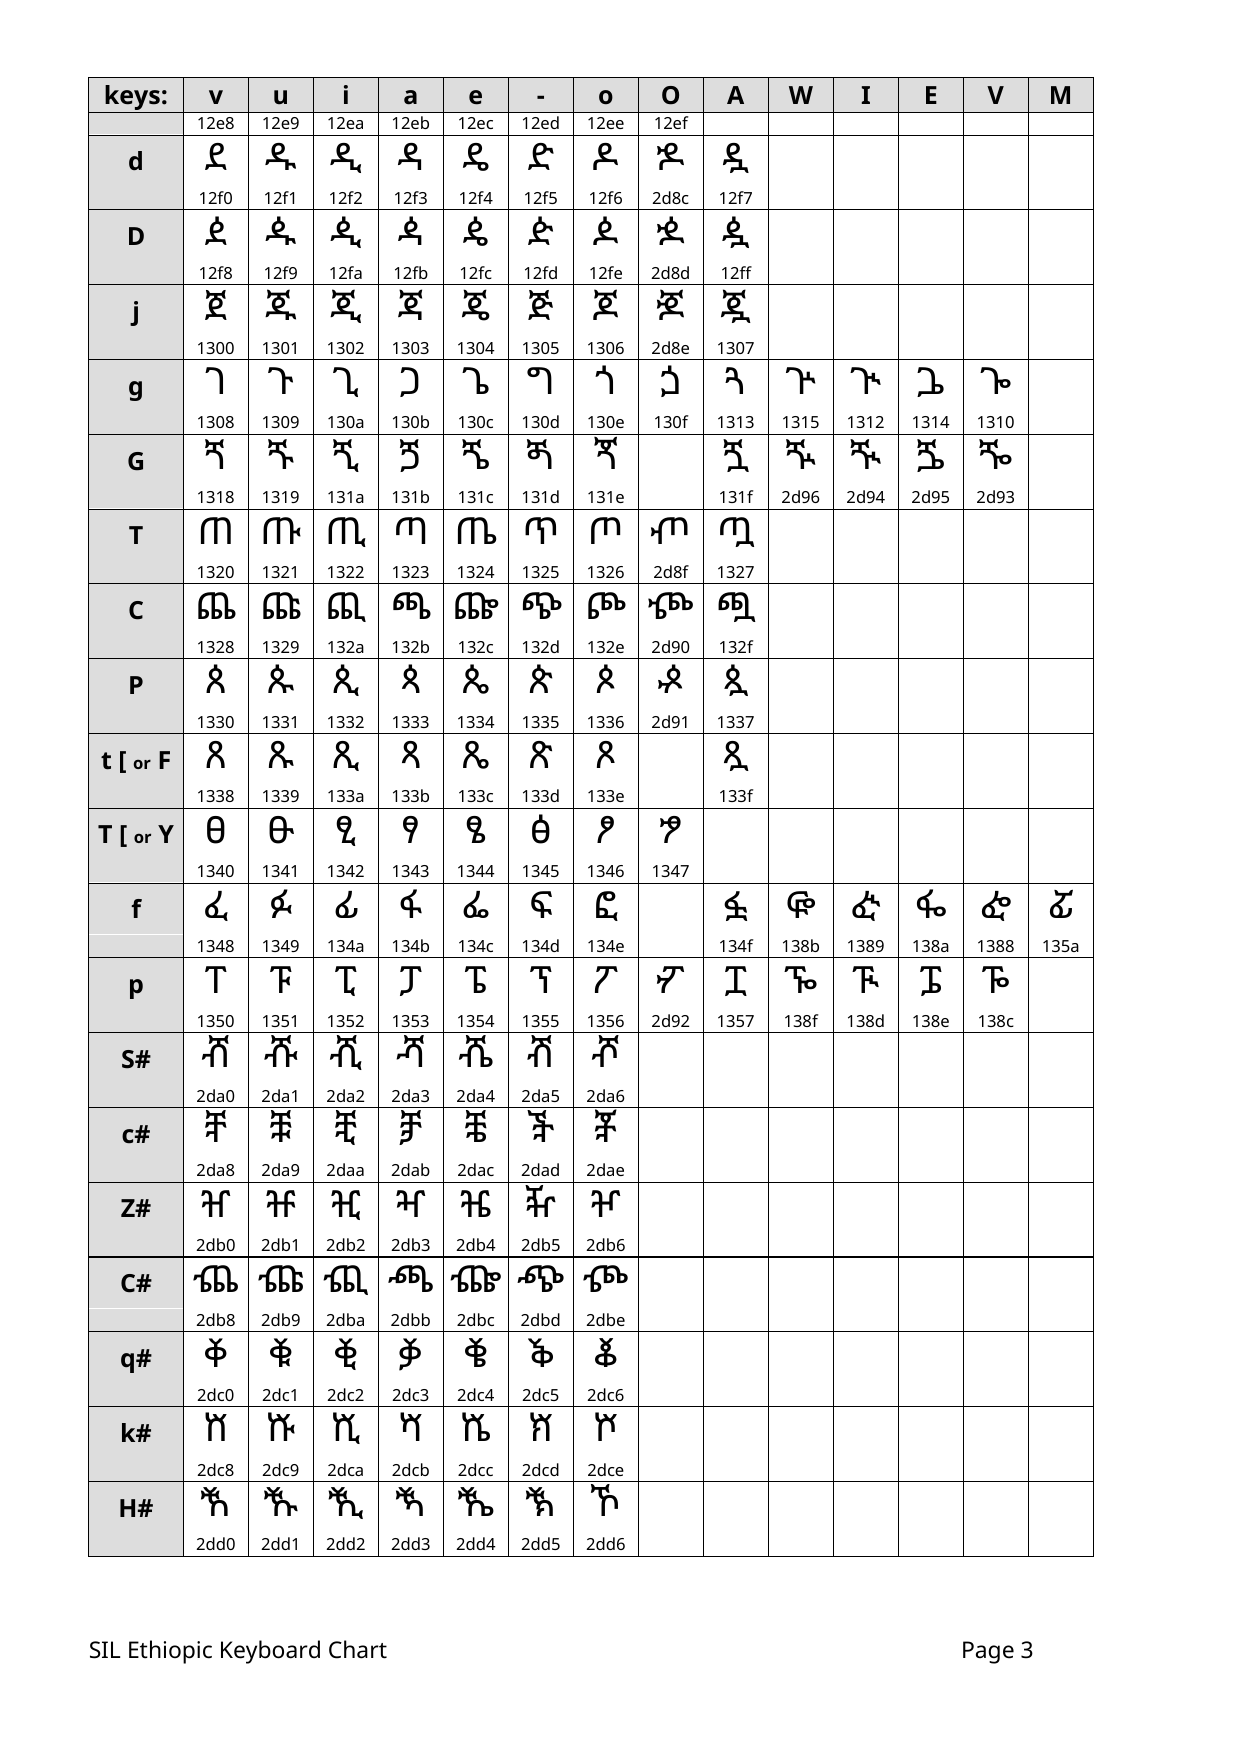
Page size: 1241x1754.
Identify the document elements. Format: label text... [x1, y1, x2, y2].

table_cell [899, 785, 963, 808]
table_cell 2db8 [184, 1309, 248, 1331]
table_cell [834, 860, 898, 882]
table_cell [769, 1482, 833, 1533]
table_cell 2da6 [574, 1084, 638, 1107]
table_cell ⷄ [444, 1332, 508, 1383]
table_cell [89, 1383, 183, 1406]
table_cell ᎌ [964, 958, 1028, 1009]
table_cell [834, 785, 898, 808]
table_cell 1337 [704, 710, 768, 733]
table_cell 2dc0 [184, 1383, 248, 1406]
table_cell ⷌ [444, 1407, 508, 1458]
table_cell [964, 1258, 1028, 1308]
table_cell [834, 1458, 898, 1481]
table_cell S# [89, 1033, 183, 1084]
table_cell 12f5 [509, 187, 573, 209]
table_cell ጌ [444, 360, 508, 411]
table_cell ፏ [704, 884, 768, 934]
table_cell 1301 [249, 336, 313, 359]
table_cell [704, 1234, 768, 1256]
table_cell ፕ [509, 958, 573, 1009]
table_cell 1351 [249, 1009, 313, 1032]
table_cell 1309 [249, 411, 313, 434]
table_cell ዴ [444, 136, 508, 187]
table_cell ⶒ [639, 958, 703, 1009]
table_cell ጧ [704, 510, 768, 561]
table_cell [769, 710, 833, 733]
table_cell d [89, 136, 183, 187]
table_cell ፁ [249, 809, 313, 860]
table_cell 2d8e [639, 336, 703, 359]
table_cell ዳ [379, 136, 443, 187]
table_cell 1355 [509, 1009, 573, 1032]
table_cell 2d90 [639, 635, 703, 658]
table_cell [89, 1009, 183, 1032]
table_cell 1327 [704, 561, 768, 583]
table_cell [834, 187, 898, 209]
table_cell 1312 [834, 411, 898, 434]
table_cell ጭ [509, 584, 573, 635]
table_cell 1334 [444, 710, 508, 733]
table_cell [834, 734, 898, 785]
table_cell ጁ [249, 285, 313, 336]
table_cell 1335 [509, 710, 573, 733]
table_cell 1330 [184, 710, 248, 733]
table_cell [704, 1482, 768, 1533]
table_cell ጼ [444, 734, 508, 785]
table_cell 2db5 [509, 1234, 573, 1256]
table_cell 133b [379, 785, 443, 808]
table_cell ⷉ [249, 1407, 313, 1458]
table_cell [89, 113, 183, 134]
table_cell 12ff [704, 261, 768, 284]
table_cell ⶍ [639, 210, 703, 261]
table_cell [964, 1482, 1028, 1533]
table_cell ⶾ [574, 1258, 638, 1308]
table_cell [964, 113, 1028, 134]
table_cell [769, 261, 833, 284]
table_cell [769, 187, 833, 209]
table_cell 1349 [249, 935, 313, 957]
table_cell 2dd4 [444, 1533, 508, 1556]
table_cell ጠ [184, 510, 248, 561]
table_cell ⶰ [184, 1183, 248, 1234]
table_cell 12eb [379, 113, 443, 134]
table_cell 2dc9 [249, 1458, 313, 1481]
table_cell 134d [509, 935, 573, 957]
table_cell ፀ [184, 809, 248, 860]
table_cell [89, 486, 183, 508]
table_cell 132d [509, 635, 573, 658]
table_cell 2d91 [639, 710, 703, 733]
table_cell [899, 659, 963, 710]
table_cell 131b [379, 486, 443, 508]
table_cell [1029, 1482, 1093, 1533]
table_cell ⷍ [509, 1407, 573, 1458]
table_cell ድ [509, 136, 573, 187]
table_cell [964, 635, 1028, 658]
table_cell ⶥ [509, 1033, 573, 1084]
table_cell [834, 584, 898, 635]
table_cell 138b [769, 935, 833, 957]
table_cell ⷀ [184, 1332, 248, 1383]
table_cell [899, 510, 963, 561]
table_cell 131d [509, 486, 573, 508]
table_header A [704, 78, 768, 112]
table_cell [964, 1458, 1028, 1481]
table_cell G [89, 435, 183, 486]
table_cell ጳ [379, 659, 443, 710]
table_cell ፖ [574, 958, 638, 1009]
table_cell [964, 1033, 1028, 1084]
table_cell [769, 1234, 833, 1256]
table_cell ጷ [704, 659, 768, 710]
table_cell [89, 187, 183, 209]
table_cell [704, 1407, 768, 1458]
table_cell ጟ [704, 435, 768, 486]
table_header W [769, 78, 833, 112]
table_cell [1029, 584, 1093, 635]
table_cell ፈ [184, 884, 248, 934]
table_cell 135a [1029, 935, 1093, 957]
table_cell 1322 [314, 561, 378, 583]
table_cell [964, 136, 1028, 187]
table_cell ጏ [639, 360, 703, 411]
table_cell 1389 [834, 935, 898, 957]
table_cell [639, 1084, 703, 1107]
table_cell [1029, 1108, 1093, 1159]
table_cell 1332 [314, 710, 378, 733]
table_cell [704, 1084, 768, 1107]
table_cell [89, 1084, 183, 1107]
table_cell 131f [704, 486, 768, 508]
table_cell ፑ [249, 958, 313, 1009]
table_cell 2dcd [509, 1458, 573, 1481]
table_cell [769, 1183, 833, 1234]
table_cell 1328 [184, 635, 248, 658]
table_cell k# [89, 1407, 183, 1458]
table_cell [639, 785, 703, 808]
table_cell ዽ [509, 210, 573, 261]
table_cell ጙ [249, 435, 313, 486]
table_cell ጘ [184, 435, 248, 486]
table_cell [639, 1533, 703, 1556]
table_cell 12f8 [184, 261, 248, 284]
table_cell 130b [379, 411, 443, 434]
table_cell ⶴ [444, 1183, 508, 1234]
table_cell 12ee [574, 113, 638, 134]
table_cell ጉ [249, 360, 313, 411]
table_cell ጯ [704, 584, 768, 635]
table_cell ⶨ [184, 1108, 248, 1159]
table_cell 133a [314, 785, 378, 808]
table_cell 1303 [379, 336, 443, 359]
table_cell ዿ [704, 210, 768, 261]
table_cell [704, 1458, 768, 1481]
table_cell 1315 [769, 411, 833, 434]
table_cell ፗ [704, 958, 768, 1009]
table_cell [769, 285, 833, 336]
table_cell 1356 [574, 1009, 638, 1032]
table_cell 2dc1 [249, 1383, 313, 1406]
table_cell [899, 1159, 963, 1182]
table_cell 2dc3 [379, 1383, 443, 1406]
table_cell 2d8c [639, 187, 703, 209]
table_cell T [ or Y [89, 809, 183, 860]
table_cell [834, 1309, 898, 1331]
table_cell ጬ [444, 584, 508, 635]
table_cell ጢ [314, 510, 378, 561]
table_cell 2d94 [834, 486, 898, 508]
table_cell ጶ [574, 659, 638, 710]
table_cell [1029, 113, 1093, 134]
table_cell [704, 1108, 768, 1159]
table_header O [639, 78, 703, 112]
table_cell [964, 561, 1028, 583]
table_cell [964, 336, 1028, 359]
table_cell [1029, 1309, 1093, 1331]
table_cell 2da1 [249, 1084, 313, 1107]
table_cell ᎎ [899, 958, 963, 1009]
table_cell 12f4 [444, 187, 508, 209]
table_cell [1029, 1458, 1093, 1481]
table_cell [964, 1332, 1028, 1383]
table_cell [834, 1482, 898, 1533]
table_cell [769, 734, 833, 785]
table_cell [899, 285, 963, 336]
table_cell ⶐ [639, 584, 703, 635]
table_cell ጺ [314, 734, 378, 785]
table_cell 2dbd [509, 1309, 573, 1331]
table_cell ዲ [314, 136, 378, 187]
table_cell ጰ [184, 659, 248, 710]
table_cell [89, 1533, 183, 1556]
table_cell 1329 [249, 635, 313, 658]
table_cell [1029, 261, 1093, 284]
table_cell [639, 1258, 703, 1308]
table_cell 1307 [704, 336, 768, 359]
table_header i [314, 78, 378, 112]
table_cell ዷ [704, 136, 768, 187]
table_cell [769, 1383, 833, 1406]
table_cell ⷅ [509, 1332, 573, 1383]
table_cell [1029, 1084, 1093, 1107]
table_cell ⶲ [314, 1183, 378, 1234]
table_cell [899, 1383, 963, 1406]
table_cell [834, 1234, 898, 1256]
table_cell 12fe [574, 261, 638, 284]
table_cell [964, 809, 1028, 860]
table_cell [899, 1183, 963, 1234]
table_cell [639, 1033, 703, 1084]
table_cell 12fa [314, 261, 378, 284]
table_cell ጹ [249, 734, 313, 785]
table_cell ጥ [509, 510, 573, 561]
table_cell ጤ [444, 510, 508, 561]
table_cell [704, 1533, 768, 1556]
table_cell 130a [314, 411, 378, 434]
table_cell 1347 [639, 860, 703, 882]
table_cell 2dd5 [509, 1533, 573, 1556]
table_cell [639, 1458, 703, 1481]
table_cell [964, 1407, 1028, 1458]
table_cell 1341 [249, 860, 313, 882]
table_cell [964, 1084, 1028, 1107]
table_cell ⷎ [574, 1407, 638, 1458]
table_cell [89, 561, 183, 583]
table_cell [769, 1309, 833, 1331]
table_cell [1029, 1407, 1093, 1458]
table_cell ጋ [379, 360, 443, 411]
table_cell 131e [574, 486, 638, 508]
table_cell ፊ [314, 884, 378, 934]
table_cell 1318 [184, 486, 248, 508]
table_cell ⶸ [184, 1258, 248, 1308]
table_cell 2dc6 [574, 1383, 638, 1406]
table_header a [379, 78, 443, 112]
table_cell ፚ [1029, 884, 1093, 934]
table_cell [769, 113, 833, 134]
table_cell 1354 [444, 1009, 508, 1032]
table_cell [899, 1108, 963, 1159]
table_cell [639, 1332, 703, 1383]
table_cell ፓ [379, 958, 443, 1009]
table_cell [1029, 1009, 1093, 1032]
table_cell 1306 [574, 336, 638, 359]
table_cell [639, 734, 703, 785]
table_cell [639, 1234, 703, 1256]
table_cell ጴ [444, 659, 508, 710]
table_cell 138d [834, 1009, 898, 1032]
table_cell ጕ [769, 360, 833, 411]
table_cell [964, 210, 1028, 261]
table_cell ᎉ [834, 884, 898, 934]
table_cell [834, 113, 898, 134]
table_cell [769, 1159, 833, 1182]
table_cell ⷆ [574, 1332, 638, 1383]
table_cell [1029, 1258, 1093, 1308]
table_cell 1323 [379, 561, 443, 583]
table_cell 1339 [249, 785, 313, 808]
table_cell 1344 [444, 860, 508, 882]
table_cell [704, 1309, 768, 1331]
table_cell ዻ [379, 210, 443, 261]
table_cell 12f3 [379, 187, 443, 209]
table_cell [1029, 360, 1093, 411]
table_cell ⶖ [769, 435, 833, 486]
table_cell [834, 809, 898, 860]
table_cell [769, 1407, 833, 1458]
table_cell ዺ [314, 210, 378, 261]
table_cell ጓ [704, 360, 768, 411]
table_cell 2d8d [639, 261, 703, 284]
table_cell [704, 1159, 768, 1182]
table_cell 138e [899, 1009, 963, 1032]
table_cell ⶹ [249, 1258, 313, 1308]
table_cell p [89, 958, 183, 1009]
table_cell [704, 860, 768, 882]
table_cell [89, 261, 183, 284]
table_cell 12fc [444, 261, 508, 284]
table_cell t [ or F [89, 734, 183, 785]
table_cell [1029, 187, 1093, 209]
table_header e [444, 78, 508, 112]
table_cell ጊ [314, 360, 378, 411]
table_cell ጿ [704, 734, 768, 785]
table_cell 12e9 [249, 113, 313, 134]
table_cell [769, 860, 833, 882]
table_cell [964, 1234, 1028, 1256]
table_cell [834, 210, 898, 261]
table_cell ጱ [249, 659, 313, 710]
table_cell [1029, 435, 1093, 486]
table_cell ጅ [509, 285, 573, 336]
table_cell [704, 809, 768, 860]
table_cell ጔ [899, 360, 963, 411]
table_cell [899, 113, 963, 134]
table_cell [769, 336, 833, 359]
table_cell 1300 [184, 336, 248, 359]
table_cell 2dac [444, 1159, 508, 1182]
table_cell [964, 734, 1028, 785]
table_cell [899, 1332, 963, 1383]
table_cell [639, 1309, 703, 1331]
table_cell 1346 [574, 860, 638, 882]
table_cell [964, 187, 1028, 209]
table_cell 1340 [184, 860, 248, 882]
table_cell ደ [184, 136, 248, 187]
table_cell 1302 [314, 336, 378, 359]
table_cell [899, 1258, 963, 1308]
table_cell [639, 935, 703, 957]
table_cell [769, 659, 833, 710]
table_cell ⶡ [249, 1033, 313, 1084]
table_cell [1029, 1332, 1093, 1383]
table_cell 138a [899, 935, 963, 957]
table_cell [1029, 1159, 1093, 1182]
table_cell ኾ [574, 1482, 638, 1533]
table_cell 1331 [249, 710, 313, 733]
table_cell [704, 1033, 768, 1084]
table_cell ጃ [379, 285, 443, 336]
table_cell [639, 1383, 703, 1406]
table_cell ዼ [444, 210, 508, 261]
table_cell 1308 [184, 411, 248, 434]
table_cell ᎍ [834, 958, 898, 1009]
table_cell [704, 113, 768, 134]
table_cell 130f [639, 411, 703, 434]
table_cell [1029, 411, 1093, 434]
table_cell [1029, 510, 1093, 561]
table_cell [964, 1309, 1028, 1331]
table_header v [184, 78, 248, 112]
table_cell ጒ [834, 360, 898, 411]
table_cell ⶪ [314, 1108, 378, 1159]
table_cell 12f9 [249, 261, 313, 284]
table_cell ⶫ [379, 1108, 443, 1159]
table_cell 2db2 [314, 1234, 378, 1256]
table_cell 1338 [184, 785, 248, 808]
table_cell ᎋ [769, 884, 833, 934]
table_cell [1029, 285, 1093, 336]
table_cell [1029, 734, 1093, 785]
table_cell 12f0 [184, 187, 248, 209]
table_cell 1310 [964, 411, 1028, 434]
table_cell 2dbb [379, 1309, 443, 1331]
table_cell ጀ [184, 285, 248, 336]
table_cell [1029, 210, 1093, 261]
table_cell ጞ [574, 435, 638, 486]
table_cell [1029, 958, 1093, 1009]
table_cell 2dd1 [249, 1533, 313, 1556]
table_cell [834, 1033, 898, 1084]
table_cell [964, 584, 1028, 635]
table_cell ጦ [574, 510, 638, 561]
table_cell [1029, 336, 1093, 359]
table_cell [899, 584, 963, 635]
table_cell [89, 860, 183, 882]
table_cell 133f [704, 785, 768, 808]
table_cell [899, 635, 963, 658]
table_cell 134c [444, 935, 508, 957]
table_cell ⶵ [509, 1183, 573, 1234]
table_cell [1029, 1383, 1093, 1406]
table_cell [704, 1332, 768, 1383]
table_cell 2d96 [769, 486, 833, 508]
table_cell ዱ [249, 136, 313, 187]
table_cell Z# [89, 1183, 183, 1234]
table_cell ጚ [314, 435, 378, 486]
table_cell ጪ [314, 584, 378, 635]
table_cell ጾ [574, 734, 638, 785]
table_cell 2dc2 [314, 1383, 378, 1406]
table_cell 2dbe [574, 1309, 638, 1331]
table_cell [834, 261, 898, 284]
table_cell 12ed [509, 113, 573, 134]
table_cell 1314 [899, 411, 963, 434]
table_cell 1333 [379, 710, 443, 733]
table_cell [899, 1084, 963, 1107]
table_cell ⷁ [249, 1332, 313, 1383]
table_header I [834, 78, 898, 112]
table_cell c# [89, 1108, 183, 1159]
table_cell ⷐ [184, 1482, 248, 1533]
table_cell [899, 1309, 963, 1331]
table_cell ፉ [249, 884, 313, 934]
table_header - [509, 78, 573, 112]
table_cell [964, 1183, 1028, 1234]
table_cell 12ef [639, 113, 703, 134]
table_cell [769, 1258, 833, 1308]
table_cell ፆ [574, 809, 638, 860]
table_cell ፋ [379, 884, 443, 934]
table_cell [899, 710, 963, 733]
table_cell [834, 1258, 898, 1308]
table_cell 1324 [444, 561, 508, 583]
table_cell [834, 1332, 898, 1383]
table_cell ⶣ [379, 1033, 443, 1084]
table_cell ጸ [184, 734, 248, 785]
table_cell f [89, 884, 183, 934]
table_cell ጣ [379, 510, 443, 561]
table_cell 133e [574, 785, 638, 808]
table_cell 2d8f [639, 561, 703, 583]
table_cell [834, 1108, 898, 1159]
table_cell ⶑ [639, 659, 703, 710]
table_cell 12f6 [574, 187, 638, 209]
table_cell [639, 486, 703, 508]
table_cell ⶬ [444, 1108, 508, 1159]
table_cell ⷈ [184, 1407, 248, 1458]
table_cell [769, 785, 833, 808]
table_cell [899, 809, 963, 860]
table_cell [639, 884, 703, 934]
table_cell 2dce [574, 1458, 638, 1481]
table_cell ⶏ [639, 510, 703, 561]
table_cell ⶽ [509, 1258, 573, 1308]
table_cell ዹ [249, 210, 313, 261]
table_cell ፔ [444, 958, 508, 1009]
table_cell 2da0 [184, 1084, 248, 1107]
table_cell [899, 1033, 963, 1084]
table_cell ⶮ [574, 1108, 638, 1159]
table_cell ጮ [574, 584, 638, 635]
table_header M [1029, 78, 1093, 112]
table_cell [89, 1234, 183, 1256]
table_cell [639, 435, 703, 486]
table_cell ⶻ [379, 1258, 443, 1308]
table_cell 2da2 [314, 1084, 378, 1107]
table_cell 1348 [184, 935, 248, 957]
table_cell ⷂ [314, 1332, 378, 1383]
table_cell [834, 285, 898, 336]
table_cell 132b [379, 635, 443, 658]
table_cell T [89, 510, 183, 561]
table_cell ጨ [184, 584, 248, 635]
table_cell [899, 261, 963, 284]
table_cell [964, 710, 1028, 733]
table_cell 2db1 [249, 1234, 313, 1256]
table_cell [834, 336, 898, 359]
table_cell ᎏ [769, 958, 833, 1009]
table_cell [769, 635, 833, 658]
table_cell 2da4 [444, 1084, 508, 1107]
table_cell [1029, 486, 1093, 508]
table_cell [639, 1159, 703, 1182]
table_cell [89, 635, 183, 658]
table_cell ᎊ [899, 884, 963, 934]
table_cell [769, 1332, 833, 1383]
table_header V [964, 78, 1028, 112]
table_cell [1029, 809, 1093, 860]
table_cell [639, 1108, 703, 1159]
table_cell C [89, 584, 183, 635]
table_cell [899, 561, 963, 583]
table_cell ጛ [379, 435, 443, 486]
table_cell [769, 584, 833, 635]
table_cell ⶢ [314, 1033, 378, 1084]
table_cell [834, 510, 898, 561]
table_cell 2db4 [444, 1234, 508, 1256]
table_cell 2dba [314, 1309, 378, 1331]
table_cell ⶱ [249, 1183, 313, 1234]
table_cell [89, 411, 183, 434]
table_cell [964, 1533, 1028, 1556]
table_cell [769, 136, 833, 187]
table_cell [1029, 659, 1093, 710]
table_cell ⶓ [964, 435, 1028, 486]
table_cell [964, 860, 1028, 882]
table_cell [964, 1159, 1028, 1182]
table_cell [704, 1183, 768, 1234]
table_cell 2dcb [379, 1458, 443, 1481]
table_cell [89, 935, 183, 957]
table_cell [964, 261, 1028, 284]
table_cell 12f1 [249, 187, 313, 209]
table_cell 132c [444, 635, 508, 658]
table_cell [834, 561, 898, 583]
table_cell ⷔ [444, 1482, 508, 1533]
table_cell [769, 1533, 833, 1556]
table_cell 2dd6 [574, 1533, 638, 1556]
table_cell ጝ [509, 435, 573, 486]
table_cell ጵ [509, 659, 573, 710]
table_cell 1305 [509, 336, 573, 359]
table_cell ዾ [574, 210, 638, 261]
table_cell 133d [509, 785, 573, 808]
table_cell ጲ [314, 659, 378, 710]
table_cell ዶ [574, 136, 638, 187]
table_cell 1388 [964, 935, 1028, 957]
table_cell [899, 136, 963, 187]
table_cell [834, 1533, 898, 1556]
table_cell [769, 1084, 833, 1107]
table_cell [769, 1108, 833, 1159]
table_cell ገ [184, 360, 248, 411]
table_cell [834, 1084, 898, 1107]
table_cell 2db6 [574, 1234, 638, 1256]
table_cell [899, 210, 963, 261]
table_cell [899, 734, 963, 785]
table_cell ⶌ [639, 136, 703, 187]
table_cell [1029, 136, 1093, 187]
table_cell 12fb [379, 261, 443, 284]
table_cell 2dc5 [509, 1383, 573, 1406]
table_cell ዸ [184, 210, 248, 261]
table_cell [639, 1482, 703, 1533]
table_cell 2da8 [184, 1159, 248, 1182]
table_cell ፌ [444, 884, 508, 934]
table_cell 2db3 [379, 1234, 443, 1256]
table_cell [964, 1108, 1028, 1159]
table_cell [834, 1383, 898, 1406]
table_cell 2daa [314, 1159, 378, 1182]
table_cell 1352 [314, 1009, 378, 1032]
table_cell 1319 [249, 486, 313, 508]
table_cell 130d [509, 411, 573, 434]
table_cell 2dd0 [184, 1533, 248, 1556]
table_cell [834, 136, 898, 187]
table_cell 12f7 [704, 187, 768, 209]
table_cell 138c [964, 1009, 1028, 1032]
table_cell ፄ [444, 809, 508, 860]
table_cell [834, 1159, 898, 1182]
table_cell ፂ [314, 809, 378, 860]
table_cell ⶼ [444, 1258, 508, 1308]
table_cell [964, 510, 1028, 561]
table_cell 2dbc [444, 1309, 508, 1331]
table_cell [964, 785, 1028, 808]
table_cell ፐ [184, 958, 248, 1009]
table_cell 12ea [314, 113, 378, 134]
table_cell ጩ [249, 584, 313, 635]
table_header o [574, 78, 638, 112]
table_cell [639, 1183, 703, 1234]
table_cell 134b [379, 935, 443, 957]
table_cell ⷒ [314, 1482, 378, 1533]
table_cell 132a [314, 635, 378, 658]
table_cell 2da9 [249, 1159, 313, 1182]
table_cell ፅ [509, 809, 573, 860]
table_cell 1357 [704, 1009, 768, 1032]
table_cell [1029, 561, 1093, 583]
table_cell ⶶ [574, 1183, 638, 1234]
table_cell 131a [314, 486, 378, 508]
table_cell [834, 1407, 898, 1458]
table_cell 132e [574, 635, 638, 658]
table_cell 12fd [509, 261, 573, 284]
table_cell ᎈ [964, 884, 1028, 934]
table_cell 1336 [574, 710, 638, 733]
table_cell q# [89, 1332, 183, 1383]
table_cell g [89, 360, 183, 411]
table_cell [899, 860, 963, 882]
table_cell ⶤ [444, 1033, 508, 1084]
table_cell [769, 1458, 833, 1481]
table_cell C# [89, 1258, 183, 1308]
table_cell [964, 1383, 1028, 1406]
table_cell 1343 [379, 860, 443, 882]
table_cell ጫ [379, 584, 443, 635]
table_cell 1353 [379, 1009, 443, 1032]
table_cell 2dad [509, 1159, 573, 1182]
table_cell [834, 659, 898, 710]
table_cell [1029, 1234, 1093, 1256]
table_cell [1029, 860, 1093, 882]
table_cell ⷓ [379, 1482, 443, 1533]
table_cell [639, 1407, 703, 1458]
table_cell 2dae [574, 1159, 638, 1182]
table_cell 2dca [314, 1458, 378, 1481]
table_cell 12e8 [184, 113, 248, 134]
table_cell 2da5 [509, 1084, 573, 1107]
table_cell 2db9 [249, 1309, 313, 1331]
table_cell ጄ [444, 285, 508, 336]
table_cell ⷋ [379, 1407, 443, 1458]
table_cell ጆ [574, 285, 638, 336]
table_cell 130c [444, 411, 508, 434]
table_cell 12ec [444, 113, 508, 134]
table_cell ⷑ [249, 1482, 313, 1533]
table_cell 1325 [509, 561, 573, 583]
table_cell 2dc8 [184, 1458, 248, 1481]
table_cell ⶭ [509, 1108, 573, 1159]
table_cell ጎ [574, 360, 638, 411]
table_cell [899, 1458, 963, 1481]
table_cell ጡ [249, 510, 313, 561]
table_cell [1029, 1033, 1093, 1084]
table_cell 2dcc [444, 1458, 508, 1481]
table_cell [834, 635, 898, 658]
table_cell ጐ [964, 360, 1028, 411]
table_cell ግ [509, 360, 573, 411]
table_cell [89, 785, 183, 808]
table_cell 2dd2 [314, 1533, 378, 1556]
table_cell [1029, 1183, 1093, 1234]
table_cell ⶔ [834, 435, 898, 486]
table_cell ⷊ [314, 1407, 378, 1458]
table_cell ጜ [444, 435, 508, 486]
table_cell [89, 710, 183, 733]
table_cell [1029, 635, 1093, 658]
table_cell 2d92 [639, 1009, 703, 1032]
table_cell 131c [444, 486, 508, 508]
table_cell 2da3 [379, 1084, 443, 1107]
table_cell 133c [444, 785, 508, 808]
table_cell [899, 1482, 963, 1533]
table_cell [769, 561, 833, 583]
table_cell 2dab [379, 1159, 443, 1182]
table_cell ፃ [379, 809, 443, 860]
table_cell 138f [769, 1009, 833, 1032]
table_cell 1304 [444, 336, 508, 359]
table_header keys: [89, 78, 183, 112]
table_cell 1321 [249, 561, 313, 583]
table_cell 1326 [574, 561, 638, 583]
table_cell [769, 210, 833, 261]
table_cell [769, 809, 833, 860]
table_cell ⶩ [249, 1108, 313, 1159]
table_cell 1320 [184, 561, 248, 583]
table_cell ⶎ [639, 285, 703, 336]
table_cell ⶦ [574, 1033, 638, 1084]
table_cell ፇ [639, 809, 703, 860]
table_cell 2db0 [184, 1234, 248, 1256]
table_cell ፍ [509, 884, 573, 934]
table_cell [89, 1159, 183, 1182]
table_cell ⶺ [314, 1258, 378, 1308]
table_cell ፎ [574, 884, 638, 934]
table_cell 134f [704, 935, 768, 957]
table_cell [899, 1407, 963, 1458]
table_cell 1350 [184, 1009, 248, 1032]
table_cell [899, 1234, 963, 1256]
table_header u [249, 78, 313, 112]
table_cell [1029, 710, 1093, 733]
table_cell [89, 1458, 183, 1481]
table_cell ፒ [314, 958, 378, 1009]
table_cell [704, 1258, 768, 1308]
table_cell [769, 1033, 833, 1084]
table_cell j [89, 285, 183, 336]
table_cell 2d93 [964, 486, 1028, 508]
table_cell 130e [574, 411, 638, 434]
table_cell [834, 1183, 898, 1234]
table_cell [964, 285, 1028, 336]
table_cell ጽ [509, 734, 573, 785]
table_cell [899, 1533, 963, 1556]
table_cell ⶳ [379, 1183, 443, 1234]
table_cell [899, 336, 963, 359]
table_cell 2dc4 [444, 1383, 508, 1406]
table_cell ⶕ [899, 435, 963, 486]
table_cell 134a [314, 935, 378, 957]
table_cell ጻ [379, 734, 443, 785]
table_cell P [89, 659, 183, 710]
table_cell 2d95 [899, 486, 963, 508]
table_cell ጂ [314, 285, 378, 336]
table_cell [769, 510, 833, 561]
table_cell 1342 [314, 860, 378, 882]
table_cell [899, 187, 963, 209]
table_cell D [89, 210, 183, 261]
table_cell ⷃ [379, 1332, 443, 1383]
table_cell [1029, 785, 1093, 808]
table_cell H# [89, 1482, 183, 1533]
table_cell 134e [574, 935, 638, 957]
table_cell ጇ [704, 285, 768, 336]
table_cell ⷕ [509, 1482, 573, 1533]
table_cell 1345 [509, 860, 573, 882]
table_cell ⶠ [184, 1033, 248, 1084]
table_cell [89, 336, 183, 359]
table_cell [1029, 1533, 1093, 1556]
table_cell 1313 [704, 411, 768, 434]
table_cell [834, 710, 898, 733]
table_header E [899, 78, 963, 112]
table_cell 132f [704, 635, 768, 658]
table_cell [89, 1309, 183, 1331]
table_cell 2dd3 [379, 1533, 443, 1556]
table_cell [704, 1383, 768, 1406]
table_cell 12f2 [314, 187, 378, 209]
table_cell [964, 659, 1028, 710]
